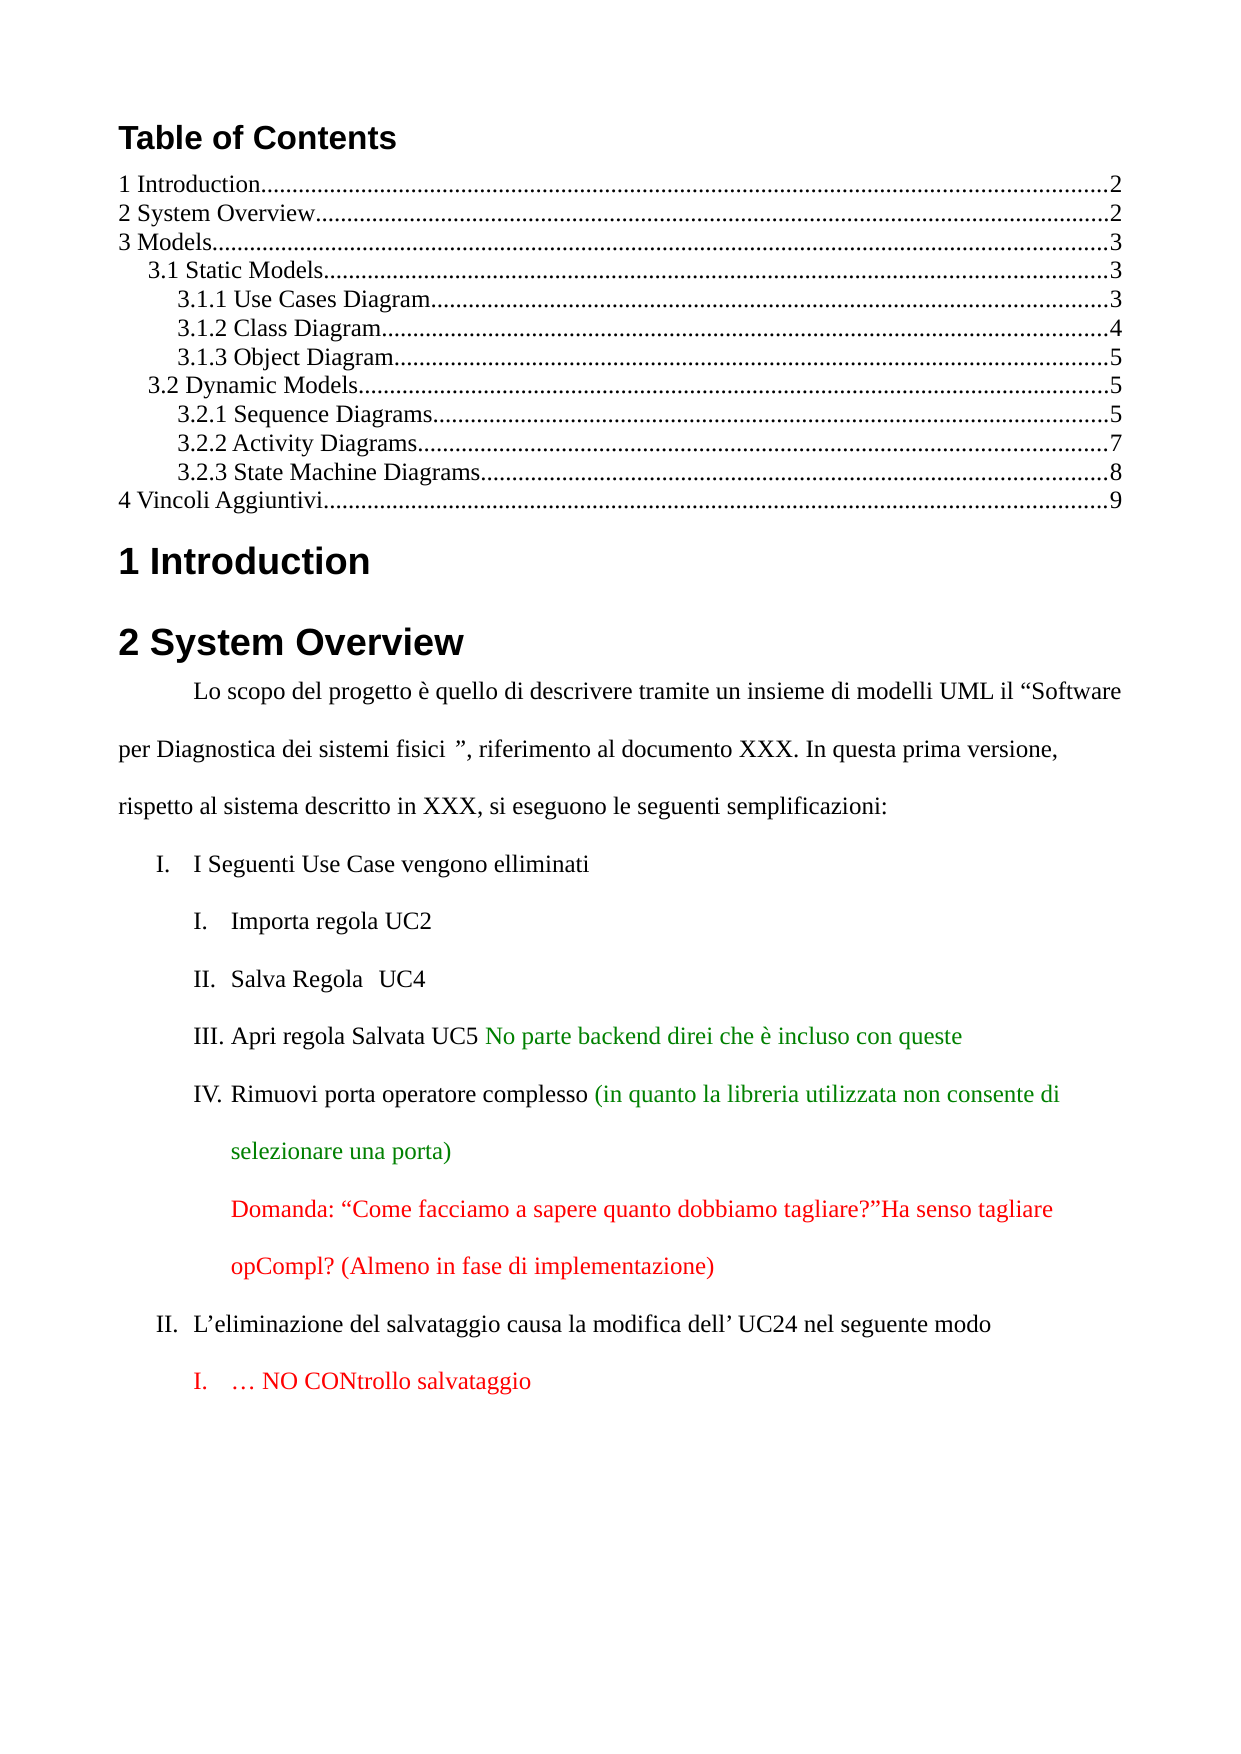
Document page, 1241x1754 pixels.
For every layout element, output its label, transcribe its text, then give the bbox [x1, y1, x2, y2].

text 3.1.3 Object Diagram 5 [177, 342, 1122, 370]
text 3.1.2 Class Diagram 4 [177, 313, 1122, 342]
text 3.2.3 State Machine Diagrams 8 [177, 457, 1122, 485]
text 3.2.1 Sequence Diagrams 5 [177, 399, 1122, 428]
list … NO CONtrollo salvataggio [193, 1366, 1122, 1395]
text 2 System Overview 2 [118, 198, 1122, 227]
list Domanda: “Come facciamo a sapere quanto dobbiamo tagliare?”Ha senso tagliare opCompl? (Almeno in fase di implementazione) [193, 1194, 1122, 1280]
list L’eliminazione del salvataggio causa la modifica dell’ UC24 nel seguente modo [156, 1309, 1122, 1338]
text 4 Vincoli Aggiuntivi 9 [118, 485, 1122, 514]
text 3 Models 3 [118, 227, 1122, 255]
subtitle 2 System Overview [118, 620, 1122, 664]
list Apri regola Salvata UC5 No parte backend direi che è incluso con queste [193, 1021, 1122, 1050]
list Salva Regola UC4 [193, 964, 1122, 993]
list Rimuovi porta operatore complesso (in quanto la libreria utilizzata non consente di selezionare una porta) [193, 1079, 1122, 1165]
subtitle 1 Introduction [118, 539, 1122, 583]
text 3.2 Dynamic Models 5 [148, 370, 1122, 399]
text 1 Introduction 2 [118, 169, 1122, 198]
text 3.1 Static Models 3 [148, 255, 1122, 284]
list I Seguenti Use Case vengono elliminati [156, 849, 1122, 878]
subtitle Table of Contents [118, 118, 1122, 157]
text 3.2.2 Activity Diagrams 7 [177, 428, 1122, 457]
text 3.1.1 Use Cases Diagram 3 [177, 284, 1122, 313]
list Importa regola UC2 [193, 906, 1122, 935]
text Lo scopo del progetto è quello di descrivere tramite un insieme di modelli UML il “Software per Diagnostica dei sistemi fisici ”, riferimento al documento XXX. In questa prima versione, rispetto al sistema descritto in XXX, si eseguono le seguenti semplificazioni: [118, 676, 1122, 820]
